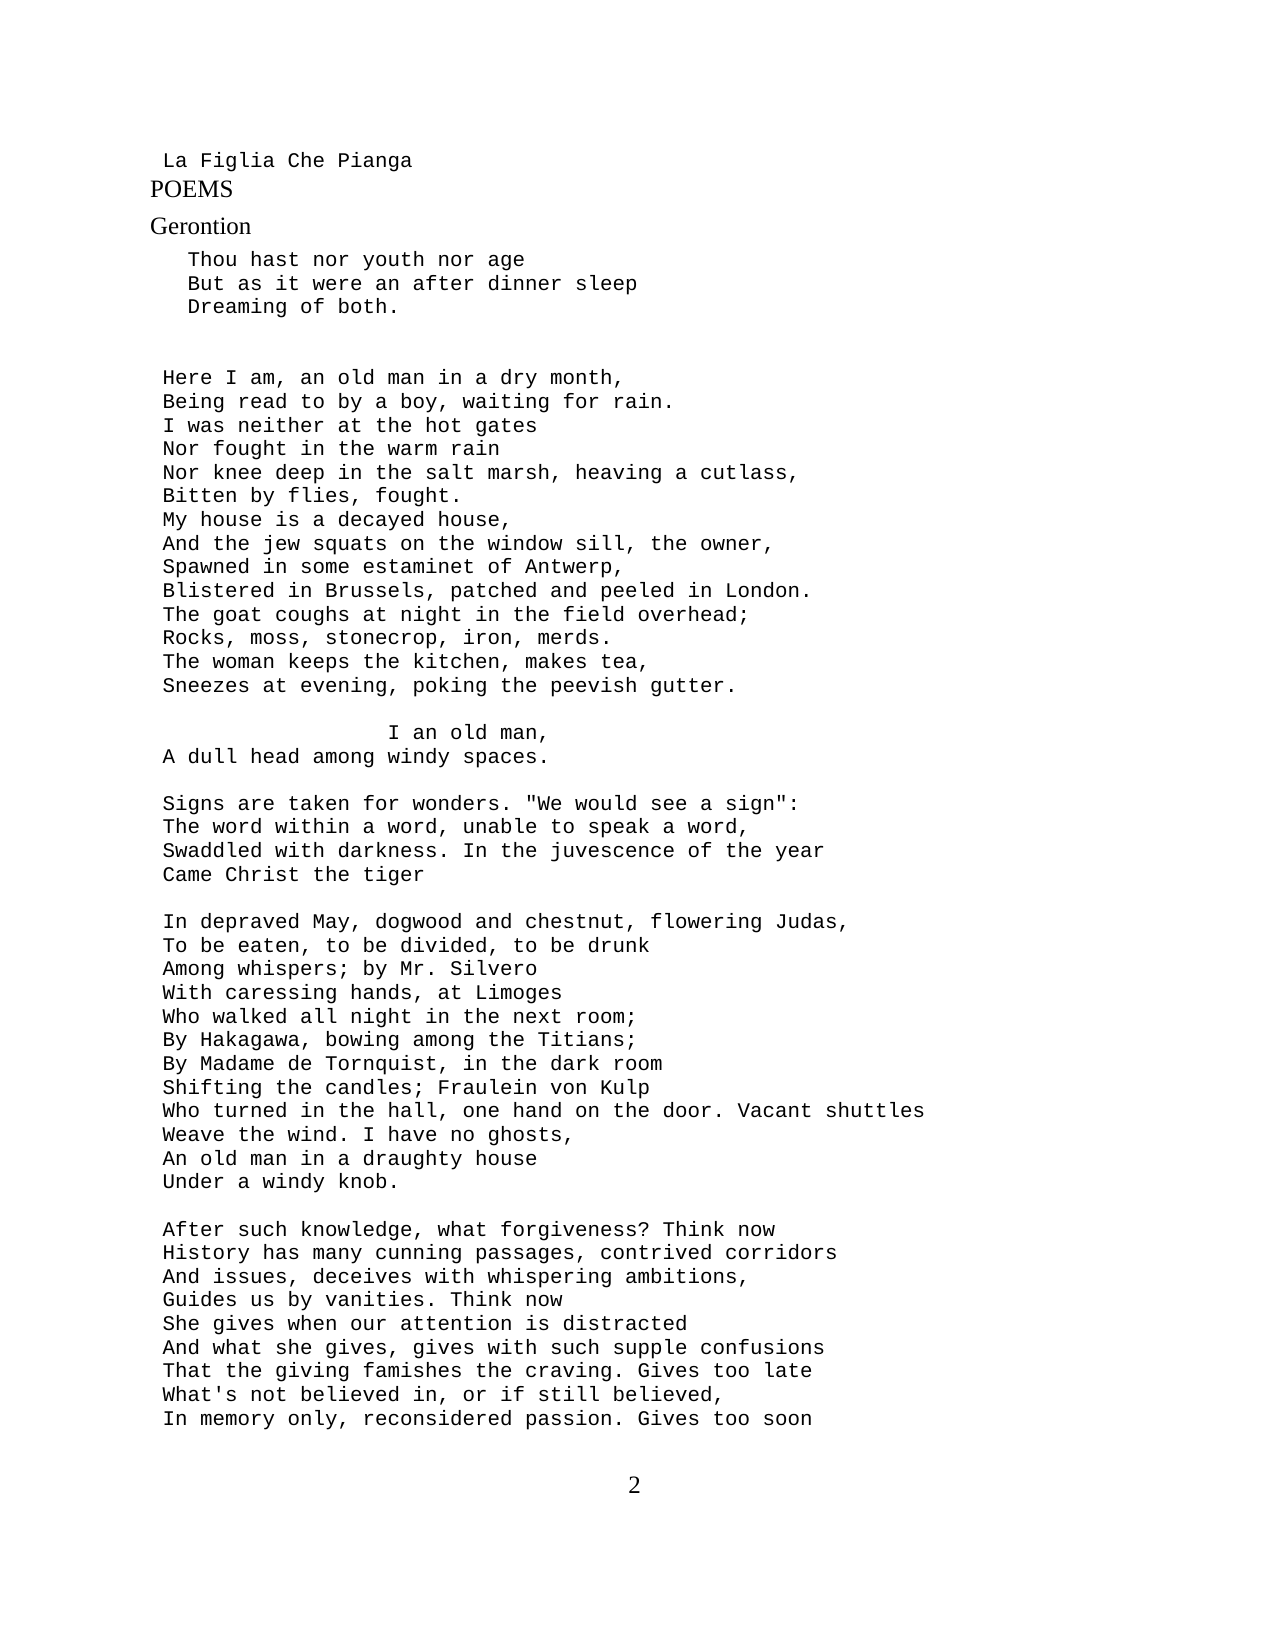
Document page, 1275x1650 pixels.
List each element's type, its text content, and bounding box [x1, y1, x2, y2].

text Weave the wind. I have no ghosts, [150, 1124, 1125, 1148]
text Being read to by a boy, waiting for rain. [150, 391, 1125, 414]
text I an old man, [150, 722, 1125, 746]
text That the giving famishes the craving. Gives too late [150, 1360, 1125, 1384]
text Bitten by flies, fought. [150, 486, 1125, 509]
text Spawned in some estaminet of Antwerp, [150, 556, 1125, 580]
text With caressing hands, at Limoges [150, 982, 1125, 1006]
text I was neither at the hot gates [150, 414, 1125, 438]
text POEMS [150, 174, 1125, 202]
text In memory only, reconsidered passion. Gives too soon [150, 1408, 1125, 1431]
text By Hakagawa, bowing among the Titians; [150, 1029, 1125, 1053]
text Blistered in Brussels, patched and peeled in London. [150, 580, 1125, 604]
text Came Christ the tiger [150, 864, 1125, 887]
text After such knowledge, what forgiveness? Think now [150, 1218, 1125, 1242]
text Sneezes at evening, poking the peevish gutter. [150, 675, 1125, 698]
text The word within a word, unable to speak a word, [150, 817, 1125, 840]
text And what she gives, gives with such supple confusions [150, 1337, 1125, 1360]
text Swaddled with darkness. In the juvescence of the year [150, 840, 1125, 864]
text But as it were an after dinner sleep [150, 273, 1125, 296]
text Gerontion [150, 211, 1125, 240]
text A dull head among windy spaces. [150, 746, 1125, 769]
text Guides us by vanities. Think now [150, 1289, 1125, 1313]
text The woman keeps the kitchen, makes tea, [150, 651, 1125, 675]
text History has many cunning passages, contrived corridors [150, 1242, 1125, 1266]
text La Figlia Che Pianga [150, 150, 1125, 174]
text Nor fought in the warm rain [150, 438, 1125, 462]
text Under a windy knob. [150, 1171, 1125, 1195]
text An old man in a draughty house [150, 1148, 1125, 1171]
text Thou hast nor youth nor age [150, 249, 1125, 273]
text Who walked all night in the next room; [150, 1006, 1125, 1029]
text By Madame de Tornquist, in the dark room [150, 1053, 1125, 1077]
text Here I am, an old man in a dry month, [150, 367, 1125, 391]
text What's not believed in, or if still believed, [150, 1384, 1125, 1408]
text Rocks, moss, stonecrop, iron, merds. [150, 627, 1125, 651]
text And issues, deceives with whispering ambitions, [150, 1266, 1125, 1289]
text Who turned in the hall, one hand on the door. Vacant shuttles [150, 1100, 1125, 1124]
text Nor knee deep in the salt marsh, heaving a cutlass, [150, 462, 1125, 486]
text And the jew squats on the window sill, the owner, [150, 533, 1125, 556]
text Dreaming of both. [150, 296, 1125, 320]
text Signs are taken for wonders. "We would see a sign": [150, 793, 1125, 817]
text She gives when our attention is distracted [150, 1313, 1125, 1337]
text To be eaten, to be divided, to be drunk [150, 935, 1125, 958]
text In depraved May, dogwood and chestnut, flowering Judas, [150, 911, 1125, 935]
text My house is a decayed house, [150, 509, 1125, 533]
text Shifting the candles; Fraulein von Kulp [150, 1077, 1125, 1100]
text Among whispers; by Mr. Silvero [150, 958, 1125, 982]
text The goat coughs at night in the field overhead; [150, 604, 1125, 627]
